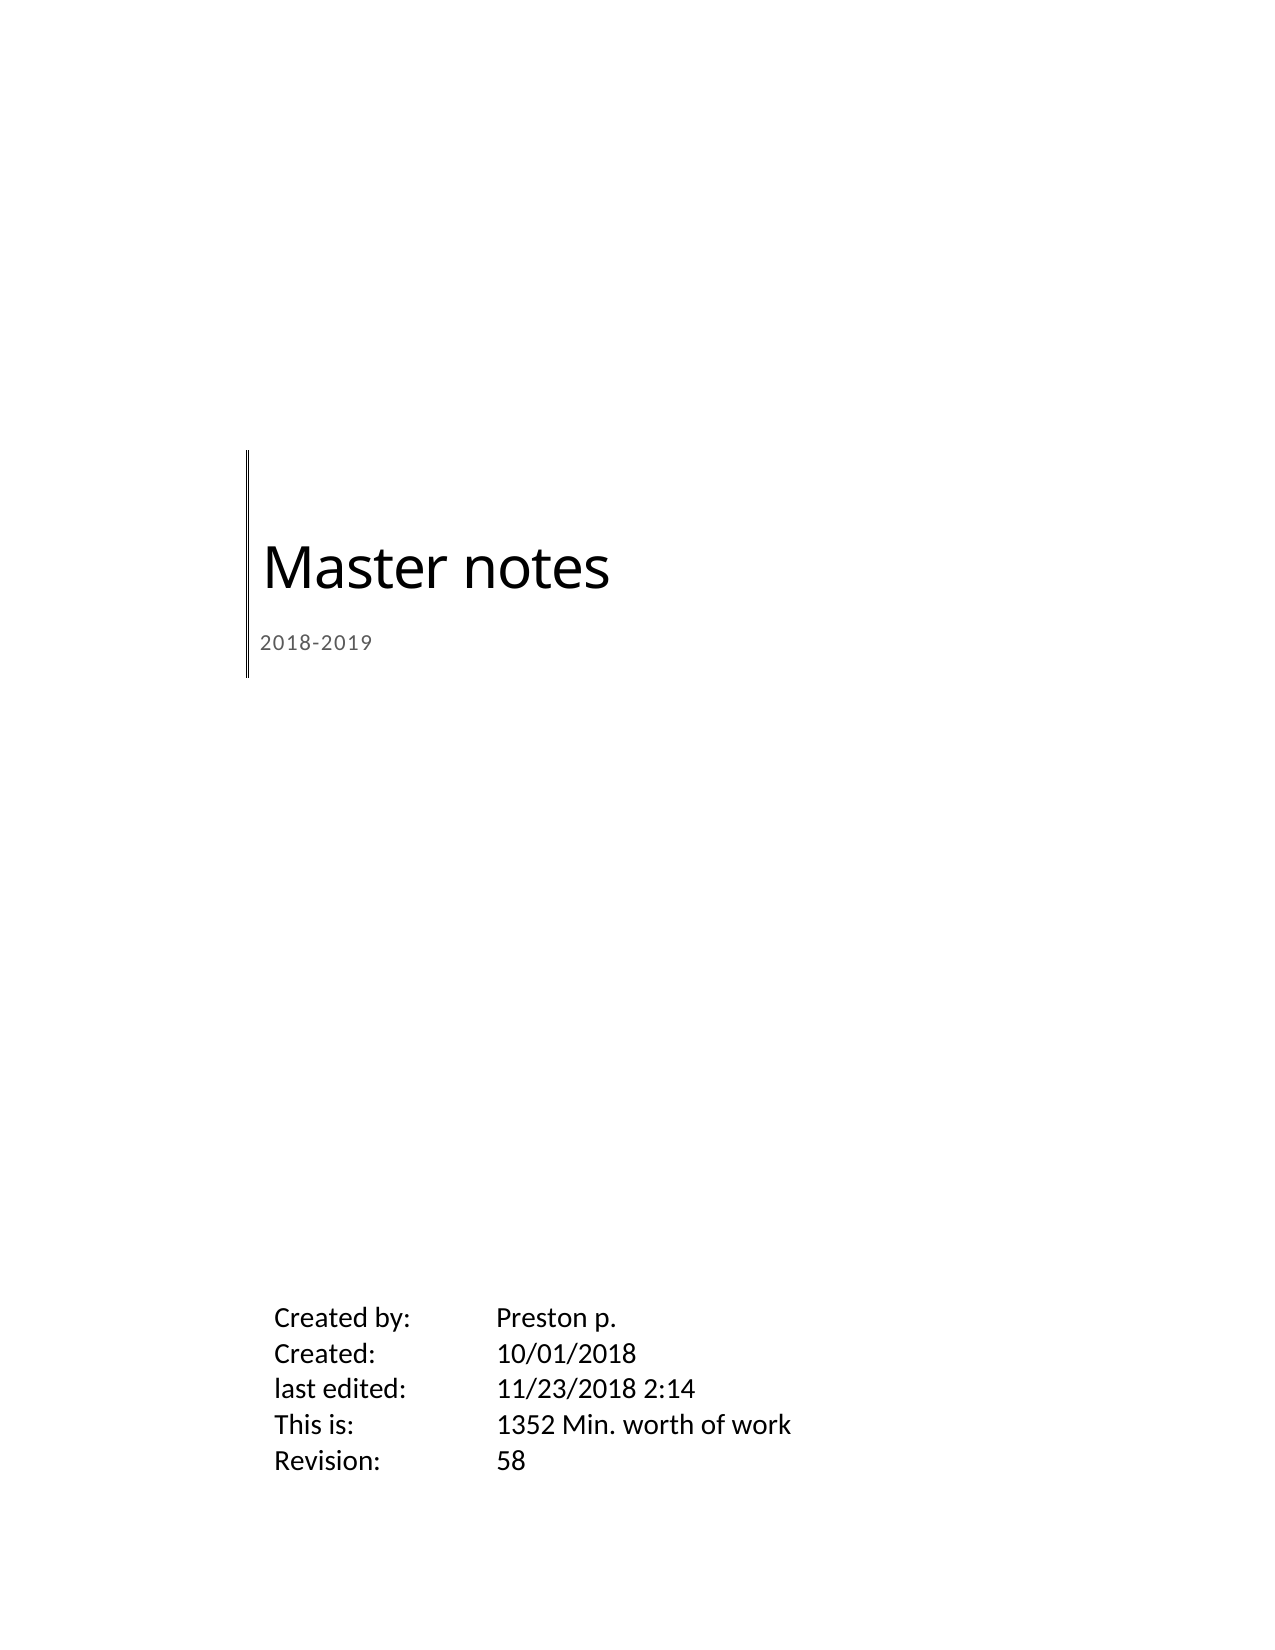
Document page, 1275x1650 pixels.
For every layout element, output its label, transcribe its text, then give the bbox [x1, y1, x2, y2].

table_cell 2018-2019 [249, 605, 1027, 678]
table_header Created by: Preston p. Created: 10/01/2018 last edited: 11/23/2018 2:14 This is: 1352 Min. worth of work Revision: 58 [262, 1277, 1013, 1500]
table_cell Master notes [249, 526, 1027, 605]
table_header [249, 450, 1027, 526]
